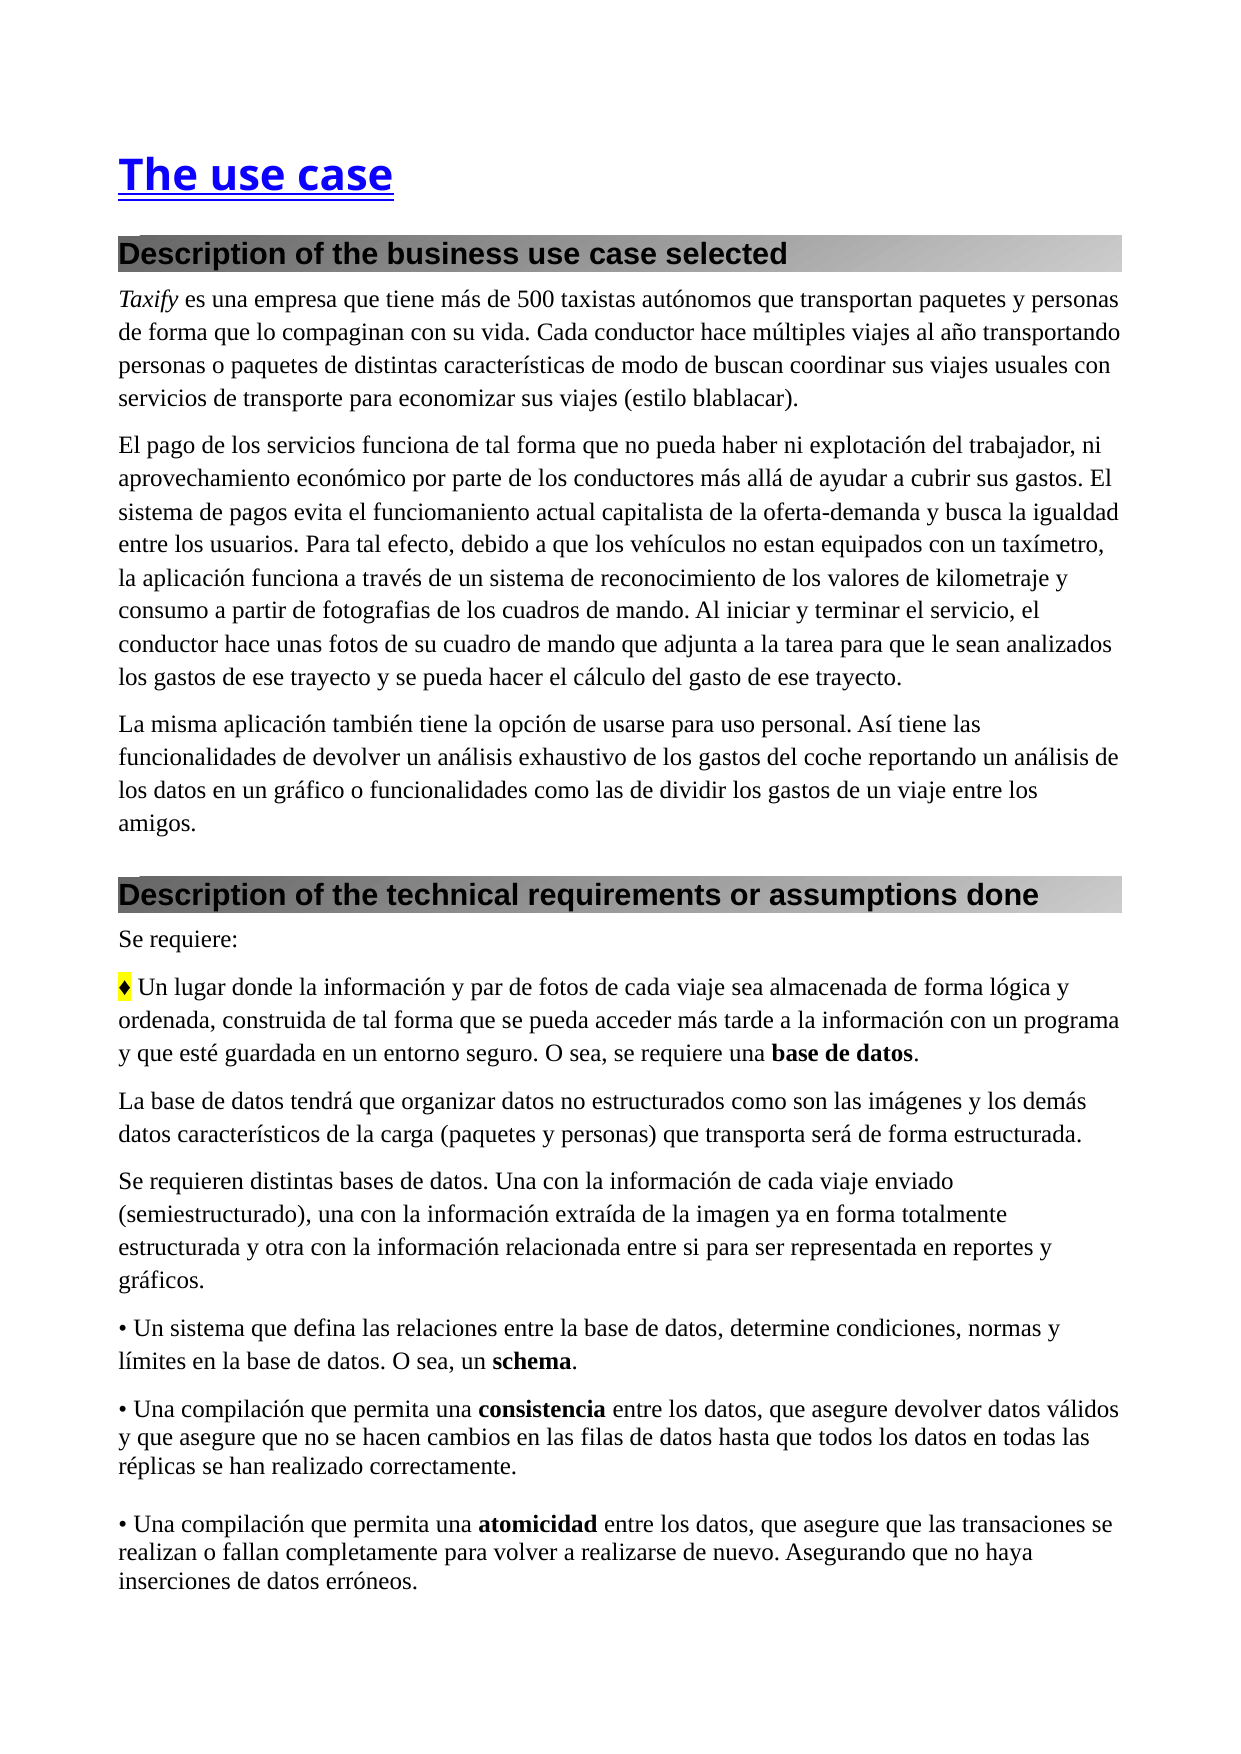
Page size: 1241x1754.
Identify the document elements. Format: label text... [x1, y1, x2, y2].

text El pago de los servicios funciona de tal forma que no pueda haber ni explotación del trabajador, ni aprovechamiento económico por parte de los conductores más allá de ayudar a cubrir sus gastos. El sistema de pagos evita el funciomaniento actual capitalista de la oferta-demanda y busca la igualdad entre los usuarios. Para tal efecto, debido a que los vehículos no estan equipados con un taxímetro, la aplicación funciona a través de un sistema de reconocimiento de los valores de kilometraje y consumo a partir de fotografias de los cuadros de mando. Al iniciar y terminar el servicio, el conductor hace unas fotos de su cuadro de mando que adjunta a la tarea para que le sean analizados los gastos de ese trayecto y se pueda hacer el cálculo del gasto de ese trayecto. [118, 431, 1122, 690]
subtitle Description of the business use case selected [118, 236, 1122, 271]
text ♦ Un lugar donde la información y par de fotos de cada viaje sea almacenada de forma lógica y ordenada, construida de tal forma que se pueda acceder más tarde a la información con un programa y que esté guardada en un entorno seguro. O sea, se requiere una base de datos. [118, 972, 1122, 1067]
subtitle Description of the technical requirements or assumptions done [118, 877, 1122, 912]
text • Una compilación que permita una consistencia entre los datos, que asegure devolver datos válidos y que asegure que no se hacen cambios en las filas de datos hasta que todos los datos en todas las réplicas se han realizado correctamente. [118, 1394, 1122, 1480]
text La misma aplicación también tiene la opción de usarse para uso personal. Así tiene las funcionalidades de devolver un análisis exhaustivo de los gastos del coche reportando un análisis de los datos en un gráfico o funcionalidades como las de dividir los gastos de un viaje entre los amigos. [118, 709, 1122, 837]
text Se requieren distintas bases de datos. Una con la información de cada viaje enviado (semiestructurado), una con la información extraída de la imagen ya en forma totalmente estructurada y otra con la información relacionada entre si para ser representada en reportes y gráficos. [118, 1166, 1122, 1294]
text • Una compilación que permita una atomicidad entre los datos, que asegure que las transaciones se realizan o fallan completamente para volver a realizarse de nuevo. Asegurando que no haya inserciones de datos erróneos. [118, 1509, 1122, 1595]
text Taxify es una empresa que tiene más de 500 taxistas autónomos que transportan paquetes y personas de forma que lo compaginan con su vida. Cada conductor hace múltiples viajes al año transportando personas o paquetes de distintas características de modo de buscan coordinar sus viajes usuales con servicios de transporte para economizar sus viajes (estilo blablacar). [118, 284, 1122, 412]
text • Un sistema que defina las relaciones entre la base de datos, determine condiciones, normas y límites en la base de datos. O sea, un schema. [118, 1313, 1122, 1375]
text La base de datos tendrá que organizar datos no estructurados como son las imágenes y los demás datos característicos de la carga (paquetes y personas) que transporta será de forma estructurada. [118, 1086, 1122, 1148]
subtitle The use case [118, 143, 1122, 203]
text Se requiere: [118, 924, 1122, 953]
